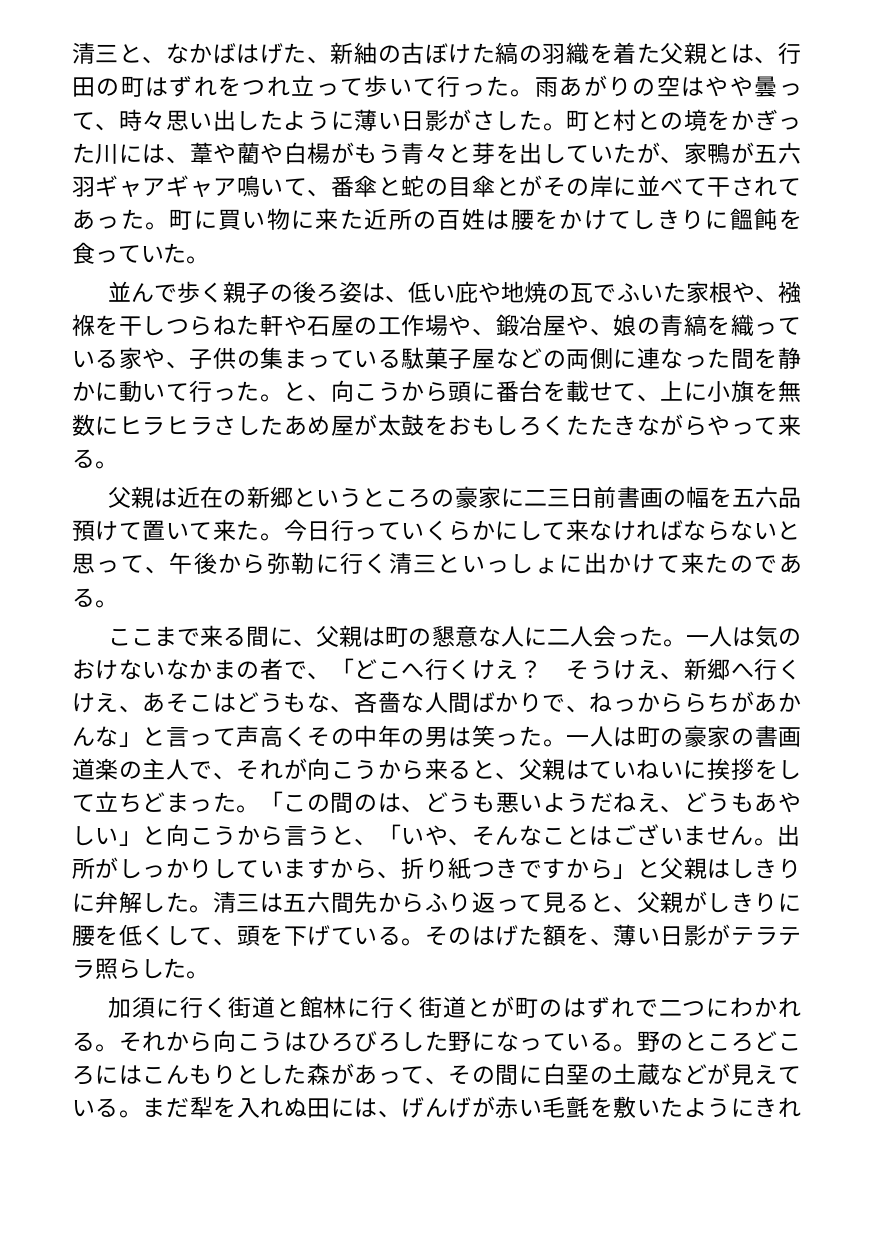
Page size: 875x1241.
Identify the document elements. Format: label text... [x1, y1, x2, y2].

text ここまで来る間に、父親は町の懇意な人に二人会った。一人は気のおけないなかまの者で、「どこへ行くけえ？ そうけえ、新郷へ行くけえ、あそこはどうもな、吝嗇な人間ばかりで、ねっかららちがあかんな」と言って声高くその中年の男は笑った。一人は町の豪家の書画道楽の主人で、それが向こうから来ると、父親はていねいに挨拶をして立ちどまった。「この間のは、どうも悪いようだねえ、どうもあやしい」と向こうから言うと、「いや、そんなことはございません。出所がしっかりしていますから、折り紙つきですから」と父親はしきりに弁解した。清三は五六間先からふり返って見ると、父親がしきりに腰を低くして、頭を下げている。そのはげた額を、薄い日影がテラテラ照らした。 [72, 619, 802, 984]
text 清三と、なかばはげた、新紬の古ぼけた縞の羽織を着た父親とは、行田の町はずれをつれ立って歩いて行った。雨あがりの空はやや曇って、時々思い出したように薄い日影がさした。町と村との境をかぎった川には、葦や藺や白楊がもう青々と芽を出していたが、家鴨が五六羽ギャアギャア鳴いて、番傘と蛇の目傘とがその岸に並べて干されてあった。町に買い物に来た近所の百姓は腰をかけてしきりに饂飩を食っていた。 [72, 36, 802, 269]
text 父親は近在の新郷というところの豪家に二三日前書画の幅を五六品預けて置いて来た。今日行っていくらかにして来なければならないと思って、午後から弥勒に行く清三といっしょに出かけて来たのである。 [72, 480, 802, 613]
text 加須に行く街道と館林に行く街道とが町のはずれで二つにわかれる。それから向こうはひろびろした野になっている。野のところどころにはこんもりとした森があって、その間に白堊の土蔵などが見えている。まだ犁を入れぬ田には、げんげが赤い毛氈を敷いたようにきれ [72, 990, 802, 1123]
text 並んで歩く親子の後ろ姿は、低い庇や地焼の瓦でふいた家根や、襁褓を干しつらねた軒や石屋の工作場や、鍛冶屋や、娘の青縞を織っている家や、子供の集まっている駄菓子屋などの両側に連なった間を静かに動いて行った。と、向こうから頭に番台を載せて、上に小旗を無数にヒラヒラさしたあめ屋が太鼓をおもしろくたたきながらやって来る。 [72, 274, 802, 474]
